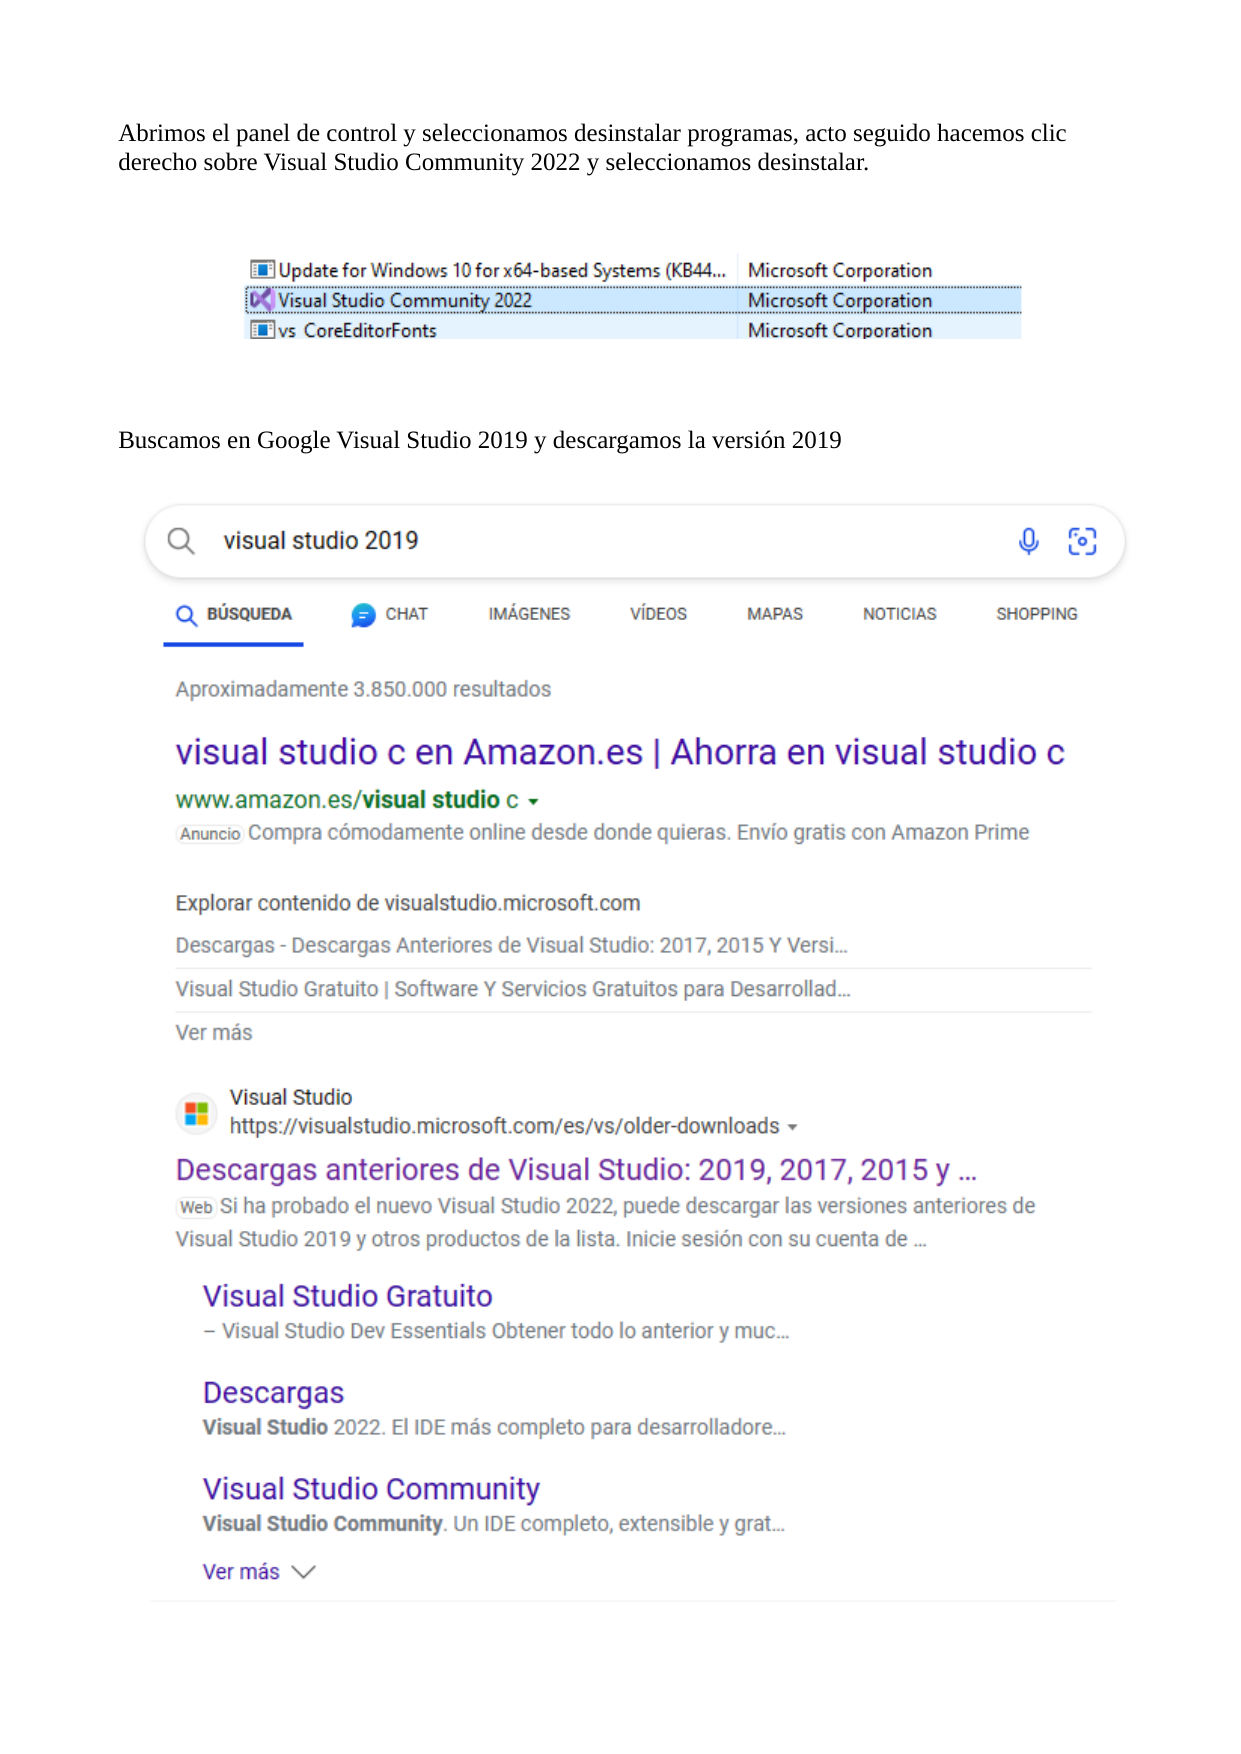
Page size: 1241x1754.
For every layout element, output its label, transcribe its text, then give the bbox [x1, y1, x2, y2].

text Abrimos el panel de control y seleccionamos desinstalar programas, acto seguido hacemos clic derecho sobre Visual Studio Community 2022 y seleccionamos desinstalar. [118, 118, 1122, 176]
picture [224, 253, 1022, 339]
picture [126, 501, 1131, 1602]
text Buscamos en Google Visual Studio 2019 y descargamos la versión 2019 [118, 425, 1122, 454]
